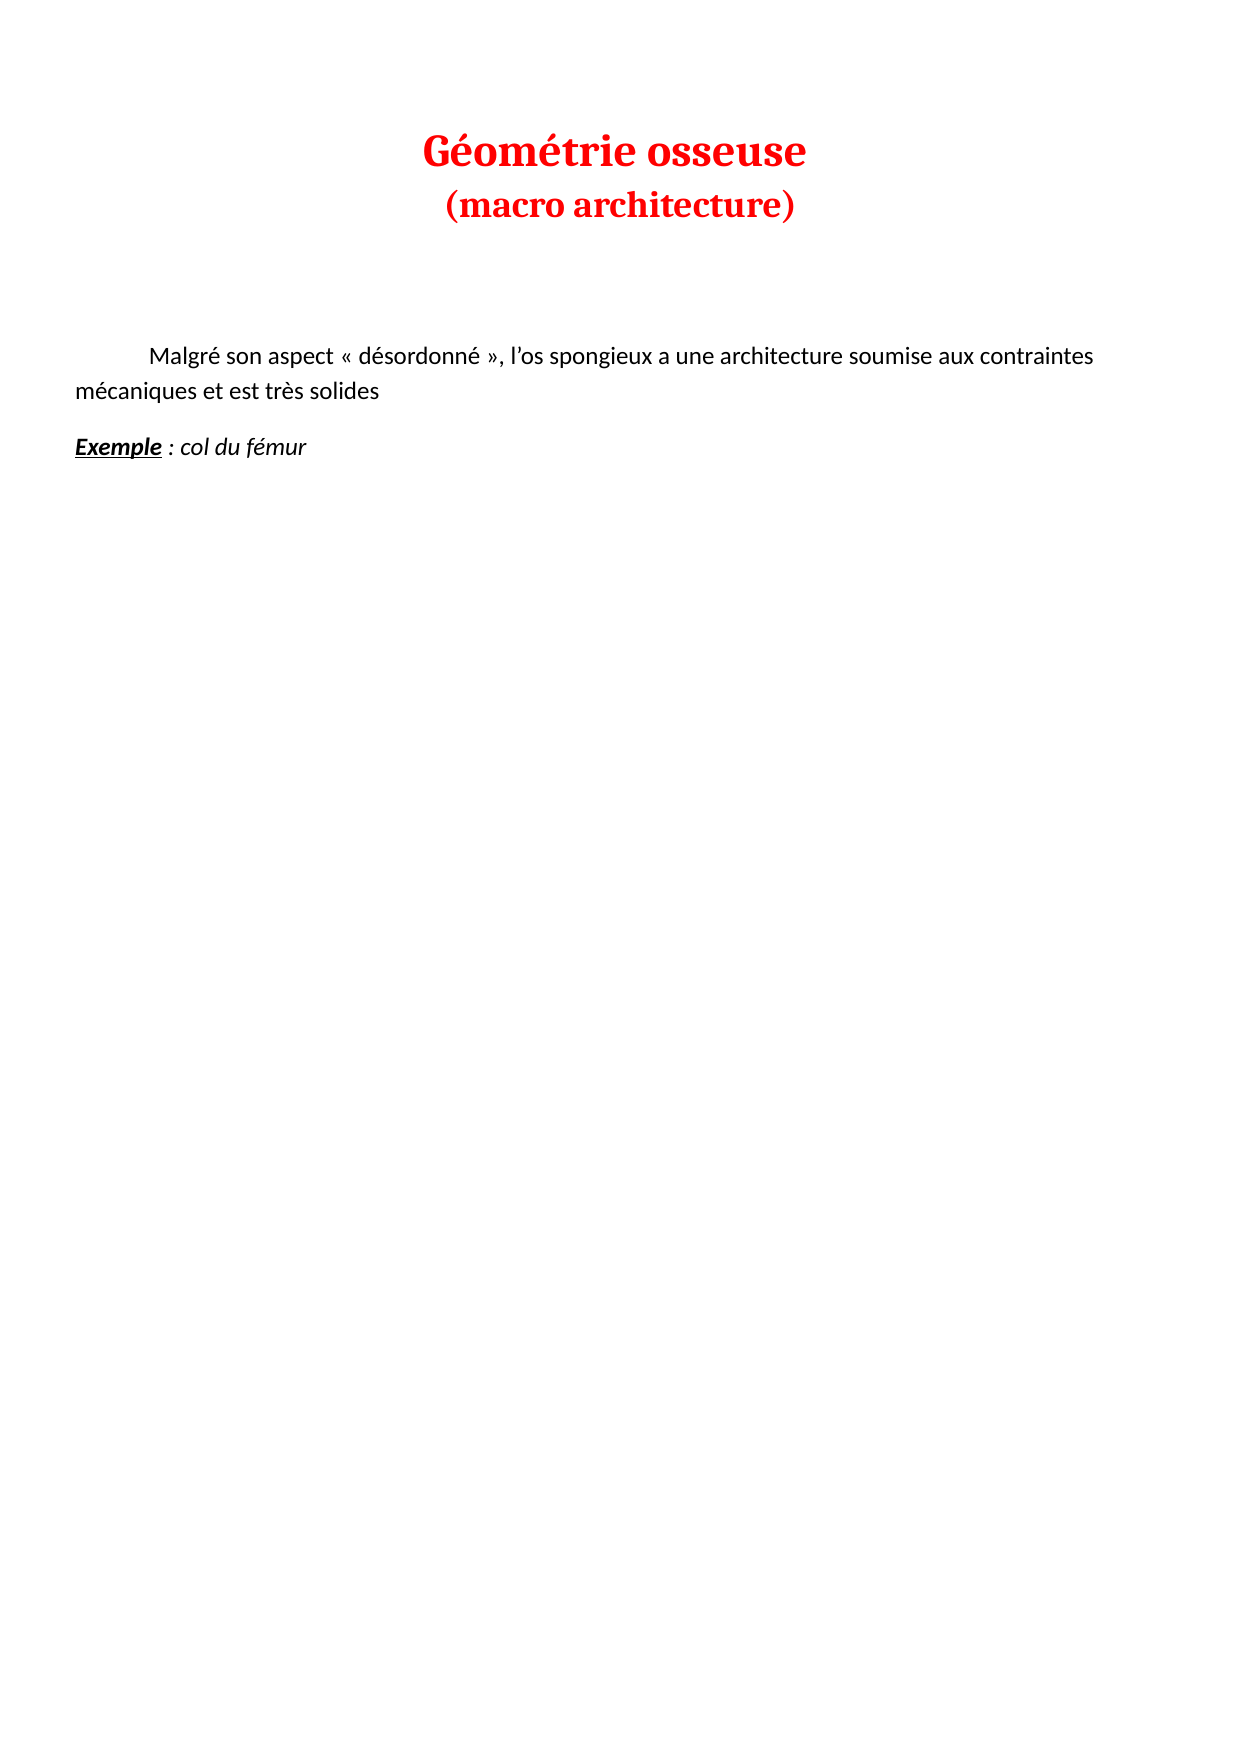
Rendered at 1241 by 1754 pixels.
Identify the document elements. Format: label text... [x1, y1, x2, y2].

subtitle Géométrie osseuse (macro architecture) [75, 125, 1165, 227]
text Exemple : col du fémur [75, 431, 1165, 461]
text Malgré son aspect « désordonné », l’os spongieux a une architecture soumise aux contraintes mécaniques et est très solides [75, 340, 1165, 405]
